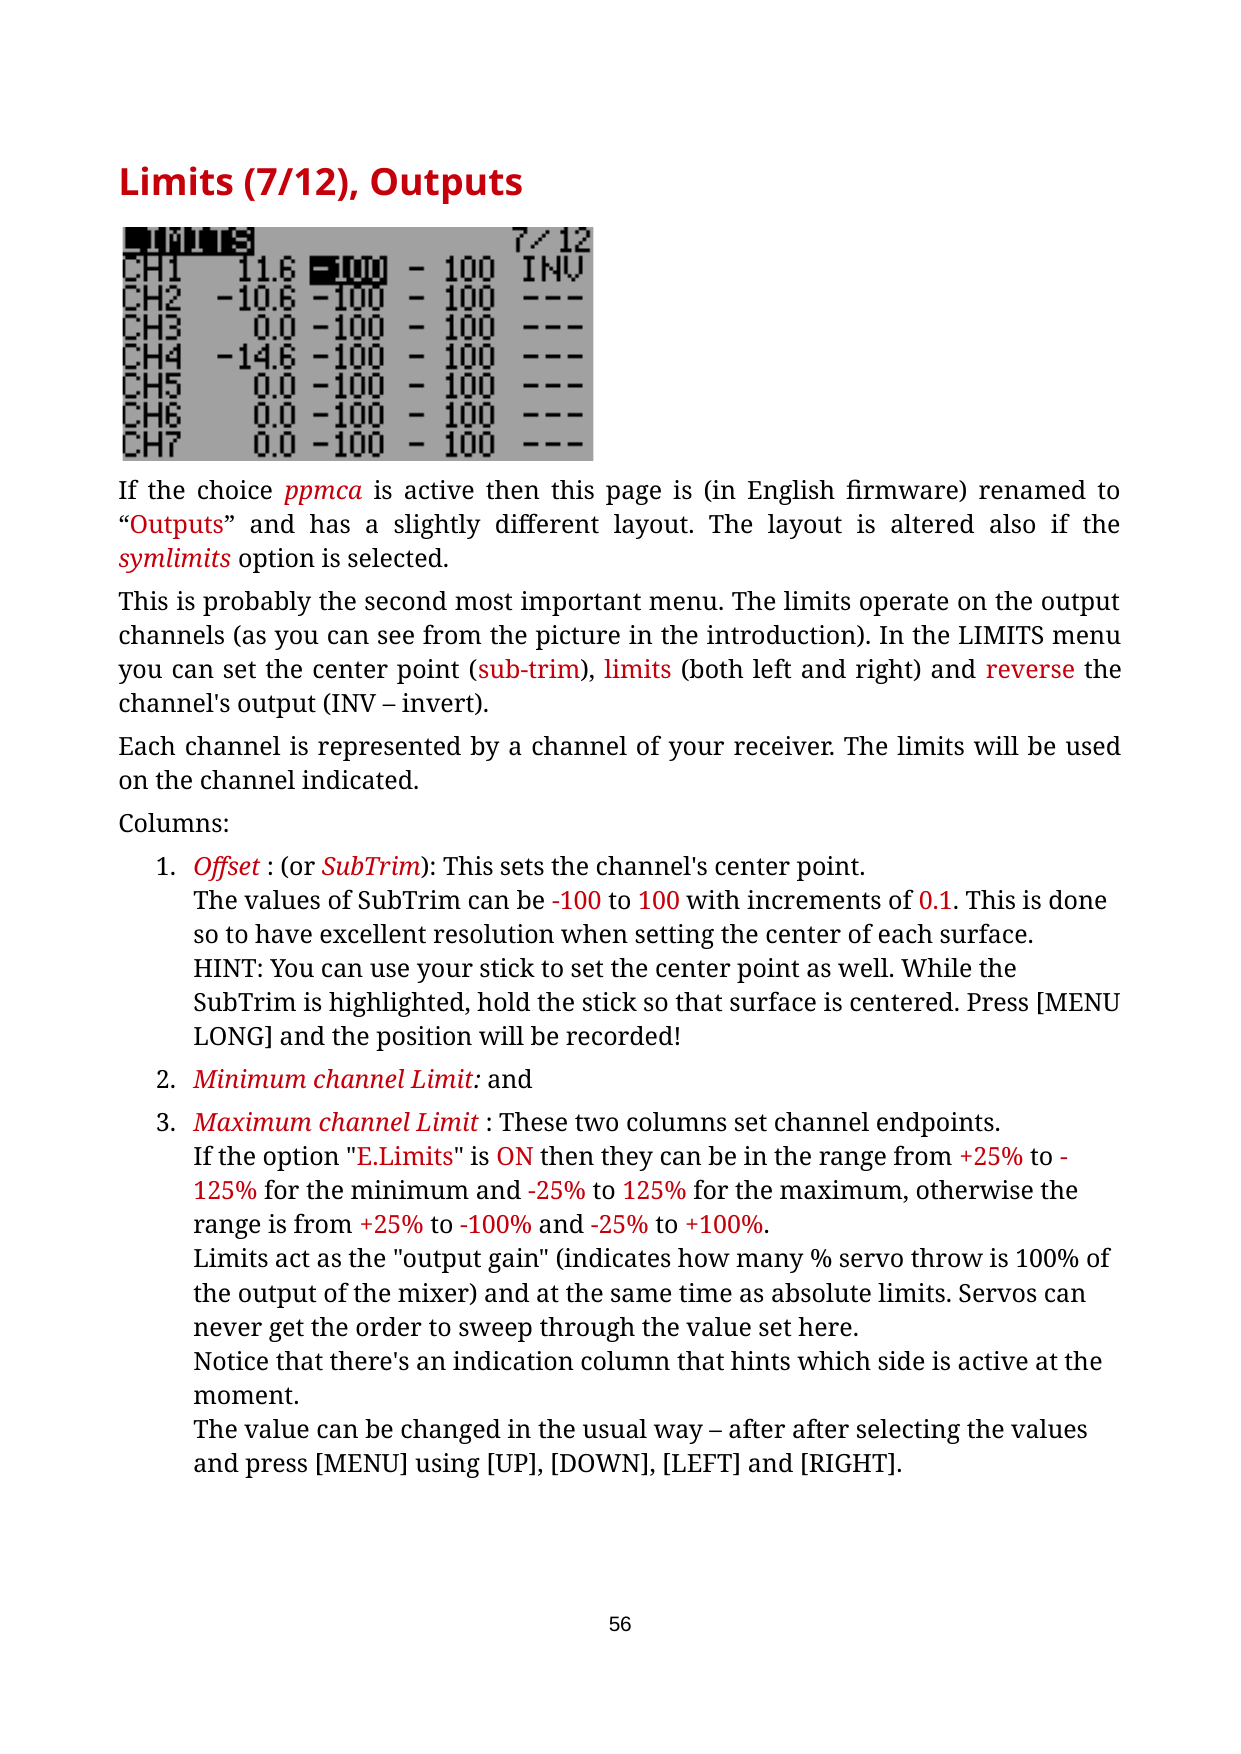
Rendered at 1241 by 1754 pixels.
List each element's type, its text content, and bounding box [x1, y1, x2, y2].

list Minimum channel Limit: and [156, 1062, 1122, 1096]
text Each channel is represented by a channel of your receiver. The limits will be used on the channel indicated. [118, 729, 1122, 797]
picture [122, 227, 594, 461]
text This is probably the second most important menu. The limits operate on the output channels (as you can see from the picture in the introduction). In the LIMITS menu you can set the center point (sub-trim), limits (both left and right) and reverse the channel's output (INV – invert). [118, 584, 1122, 720]
list Offset : (or SubTrim): This sets the channel's center point. The values of SubTrim can be -100 to 100 with increments of 0.1. This is done so to have excellent resolution when setting the center of each surface. HINT: You can use your stick to set the center point as well. While the SubTrim is highlighted, hold the stick so that surface is centered. Press [MENU LONG] and the position will be recorded! [156, 849, 1122, 1053]
text If the choice ppmca is active then this page is (in English firmware) renamed to “Outputs” and has a slightly different layout. The layout is altered also if the symlimits option is selected. [118, 230, 1122, 575]
subtitle Limits (7/12), Outputs [118, 155, 1122, 206]
list Maximum channel Limit : These two columns set channel endpoints. If the option "E.Limits" is ON then they can be in the range from +25% to -125% for the minimum and -25% to 125% for the maximum, otherwise the range is from +25% to -100% and -25% to +100%. Limits act as the "output gain" (indicates how many % servo throw is 100% of the output of the mixer) and at the same time as absolute limits. Servos can never get the order to sweep through the value set here. Notice that there's an indication column that hints which side is active at the moment. The value can be changed in the usual way – after after selecting the values ​​and press [MENU] using [UP], [DOWN], [LEFT] and [RIGHT]. [156, 1105, 1122, 1479]
text Columns: [118, 806, 1122, 840]
